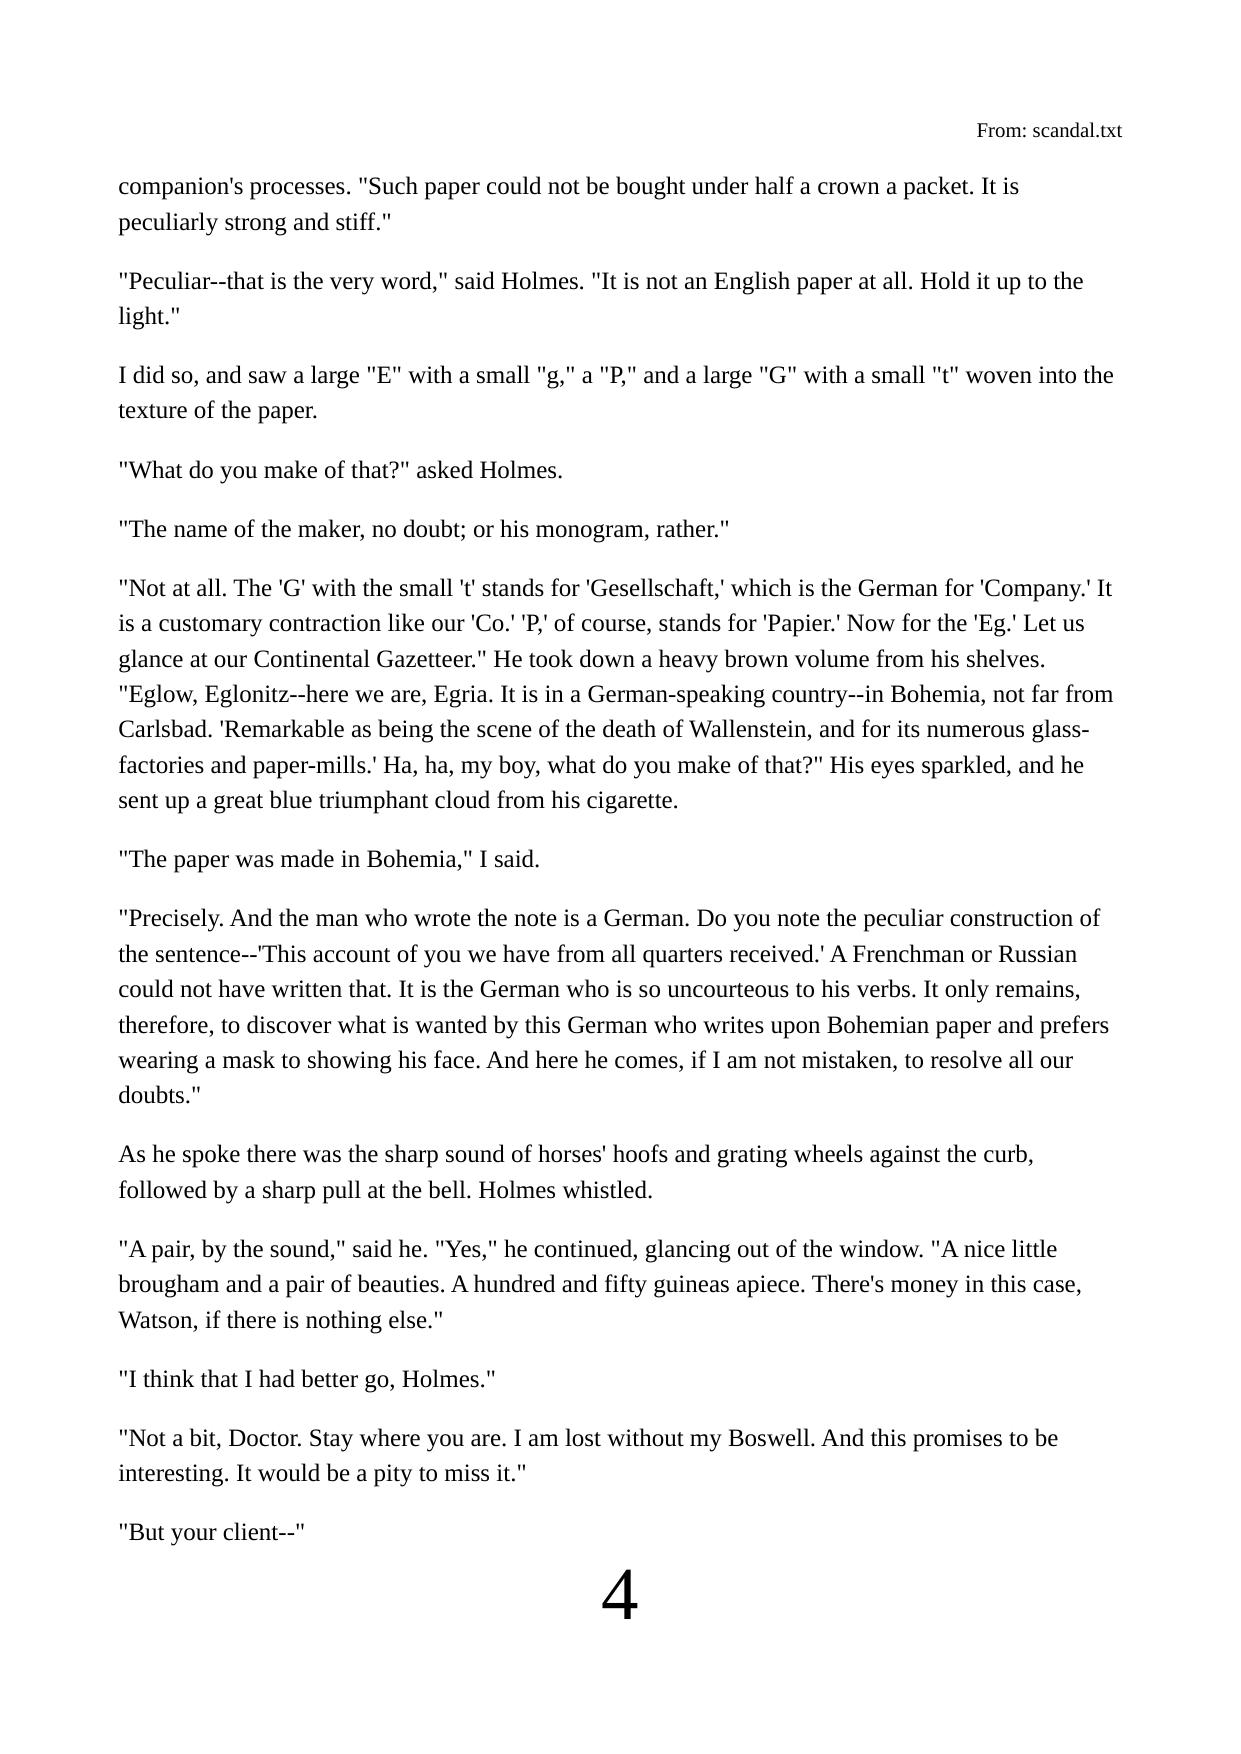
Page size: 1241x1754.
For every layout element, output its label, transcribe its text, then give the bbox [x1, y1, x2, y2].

text "But your client--" [118, 1512, 1122, 1548]
text "The paper was made in Bohemia," I said. [118, 839, 1122, 875]
text "What do you make of that?" asked Holmes. [118, 450, 1122, 485]
text companion's processes. "Such paper could not be bought under half a crown a packet. It is peculiarly strong and stiff." [118, 166, 1122, 237]
text "Not at all. The 'G' with the small 't' stands for 'Gesellschaft,' which is the German for 'Company.' It is a customary contraction like our 'Co.' 'P,' of course, stands for 'Papier.' Now for the 'Eg.' Let us glance at our Continental Gazetteer." He took down a heavy brown volume from his shelves. "Eglow, Eglonitz--here we are, Egria. It is in a German-speaking country--in Bohemia, not far from Carlsbad. 'Remarkable as being the scene of the death of Wallenstein, and for its numerous glass-factories and paper-mills.' Ha, ha, my boy, what do you make of that?" His eyes sparkled, and he sent up a great blue triumphant cloud from his cigarette. [118, 568, 1122, 816]
text "Precisely. And the man who wrote the note is a German. Do you note the peculiar construction of the sentence--'This account of you we have from all quarters received.' A Frenchman or Russian could not have written that. It is the German who is so uncourteous to his verbs. It only remains, therefore, to discover what is wanted by this German who writes upon Bohemian paper and prefers wearing a mask to showing his face. And here he comes, if I am not mistaken, to resolve all our doubts." [118, 898, 1122, 1111]
text I did so, and saw a large "E" with a small "g," a "P," and a large "G" with a small "t" woven into the texture of the paper. [118, 355, 1122, 426]
text "The name of the maker, no doubt; or his monogram, rather." [118, 509, 1122, 544]
text "I think that I had better go, Holmes." [118, 1359, 1122, 1394]
text "A pair, by the sound," said he. "Yes," he continued, glancing out of the window. "A nice little brougham and a pair of beauties. A hundred and fifty guineas apiece. There's money in this case, Watson, if there is nothing else." [118, 1229, 1122, 1335]
text As he spoke there was the sharp sound of horses' hoofs and grating wheels against the curb, followed by a sharp pull at the bell. Holmes whistled. [118, 1134, 1122, 1205]
text "Peculiar--that is the very word," said Holmes. "It is not an English paper at all. Hold it up to the light." [118, 261, 1122, 332]
text "Not a bit, Doctor. Stay where you are. I am lost without my Boswell. And this promises to be interesting. It would be a pity to miss it." [118, 1418, 1122, 1489]
